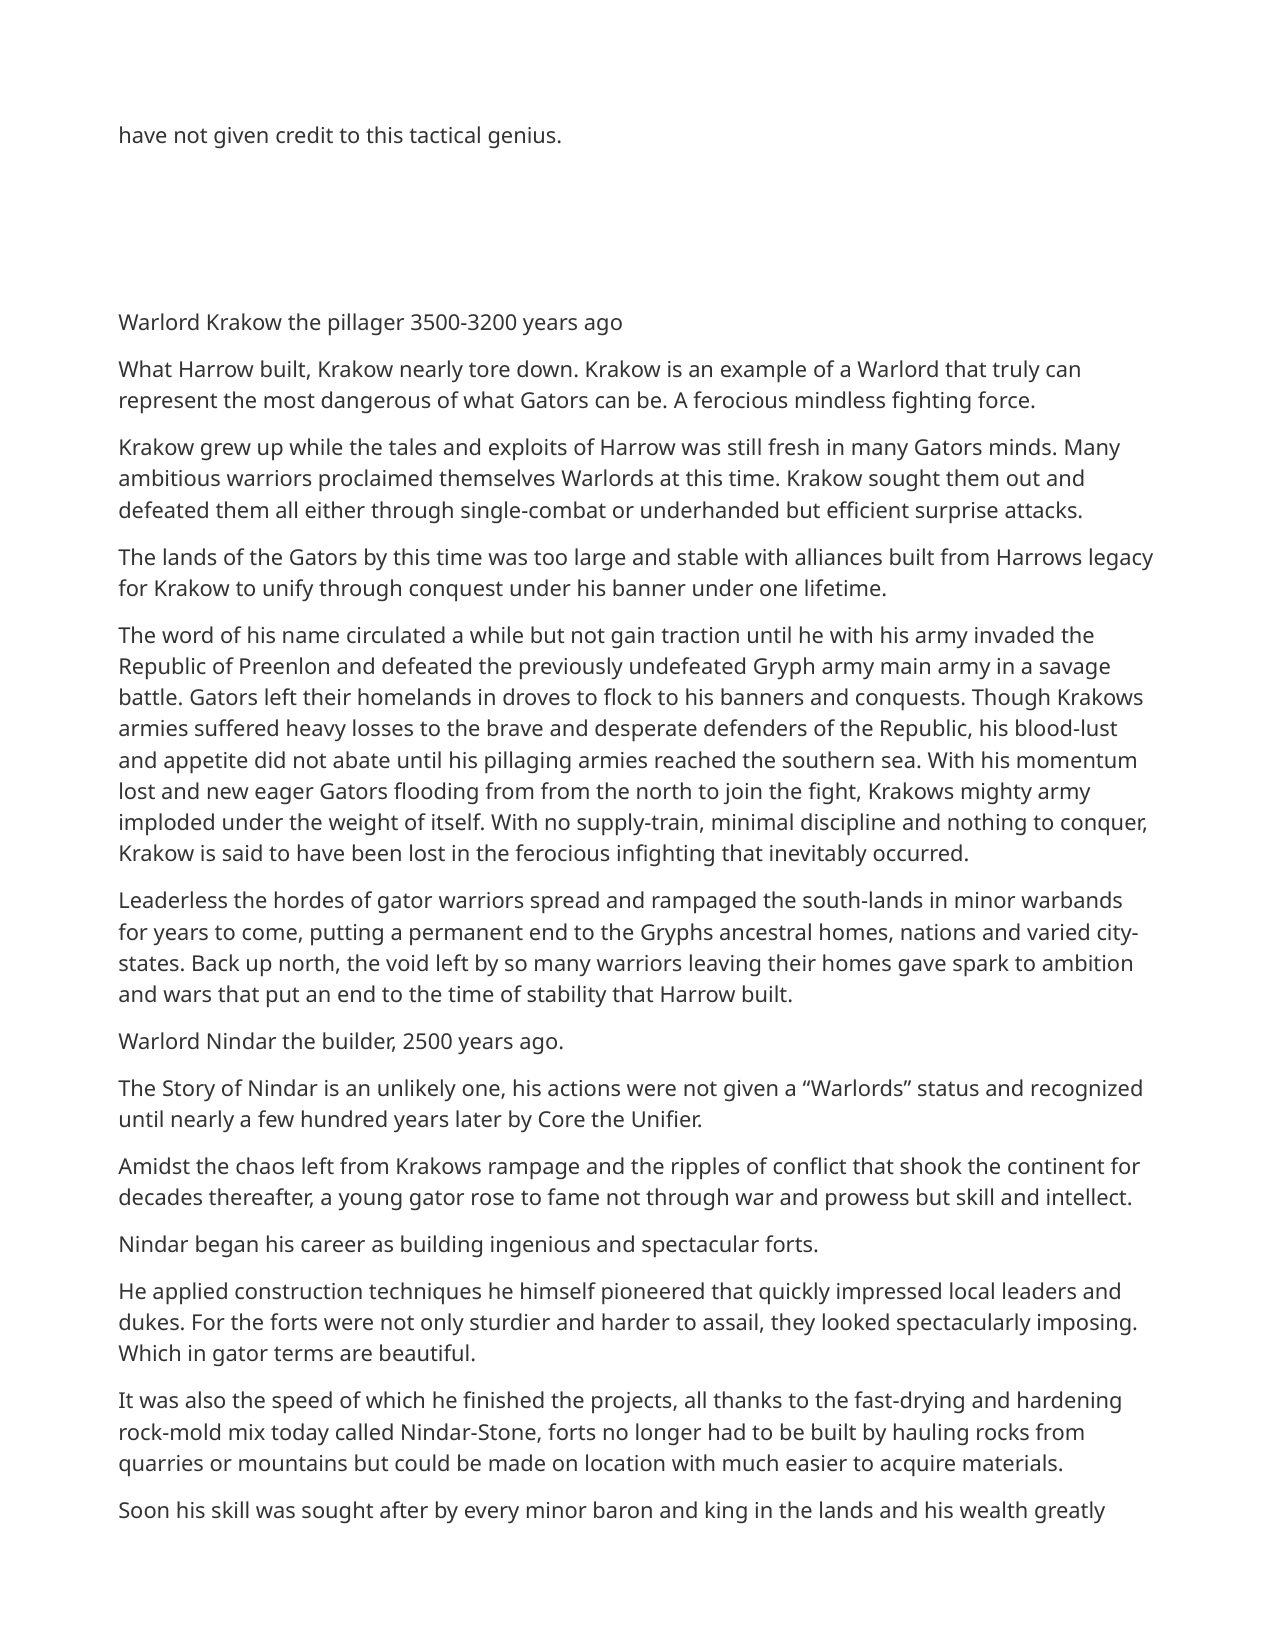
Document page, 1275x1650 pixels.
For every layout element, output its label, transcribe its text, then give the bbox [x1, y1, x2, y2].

text Amidst the chaos left from Krakows rampage and the ripples of conflict that shook the continent for decades thereafter, a young gator rose to fame not through war and prowess but skill and intellect. [118, 1149, 1157, 1212]
text The word of his name circulated a while but not gain traction until he with his army invaded the Republic of Preenlon and defeated the previously undefeated Gryph army main army in a savage battle. Gators left their homelands in droves to flock to his banners and conquests. Though Krakows armies suffered heavy losses to the brave and desperate defenders of the Republic, his blood-lust and appetite did not abate until his pillaging armies reached the southern sea. With his momentum lost and new eager Gators flooding from from the north to join the fight, Krakows mighty army imploded under the weight of itself. With no supply-train, minimal discipline and nothing to conquer, Krakow is said to have been lost in the ferocious infighting that inevitably occurred. [118, 618, 1157, 868]
text Warlord Nindar the builder, 2500 years ago. [118, 1024, 1157, 1056]
text He applied construction techniques he himself pioneered that quickly impressed local leaders and dukes. For the forts were not only sturdier and harder to assail, they looked spectacularly imposing. Which in gator terms are beautiful. [118, 1274, 1157, 1368]
text Soon his skill was sought after by every minor baron and king in the lands and his wealth greatly [118, 1493, 1157, 1524]
text It was also the speed of which he finished the projects, all thanks to the fast-drying and hardening rock-mold mix today called Nindar-Stone, forts no longer had to be built by hauling rocks from quarries or mountains but could be made on location with much easier to acquire materials. [118, 1384, 1157, 1477]
text Leaderless the hordes of gator warriors spread and rampaged the south-lands in minor warbands for years to come, putting a permanent end to the Gryphs ancestral homes, nations and varied city-states. Back up north, the void left by so many warriors leaving their homes gave spark to ambition and wars that put an end to the time of stability that Harrow built. [118, 884, 1157, 1009]
text have not given credit to this tactical genius. [118, 118, 1157, 149]
text Nindar began his career as building ingenious and spectacular forts. [118, 1227, 1157, 1259]
text Warlord Krakow the pillager 3500-3200 years ago [118, 306, 1157, 337]
text The lands of the Gators by this time was too large and stable with alliances built from Harrows legacy for Krakow to unify through conquest under his banner under one lifetime. [118, 540, 1157, 602]
text Krakow grew up while the tales and exploits of Harrow was still fresh in many Gators minds. Many ambitious warriors proclaimed themselves Warlords at this time. Krakow sought them out and defeated them all either through single-combat or underhanded but efficient surprise attacks. [118, 431, 1157, 524]
text The Story of Nindar is an unlikely one, his actions were not given a “Warlords” status and recognized until nearly a few hundred years later by Core the Unifier. [118, 1071, 1157, 1134]
text What Harrow built, Krakow nearly tore down. Krakow is an example of a Warlord that truly can represent the most dangerous of what Gators can be. A ferocious mindless fighting force. [118, 352, 1157, 415]
